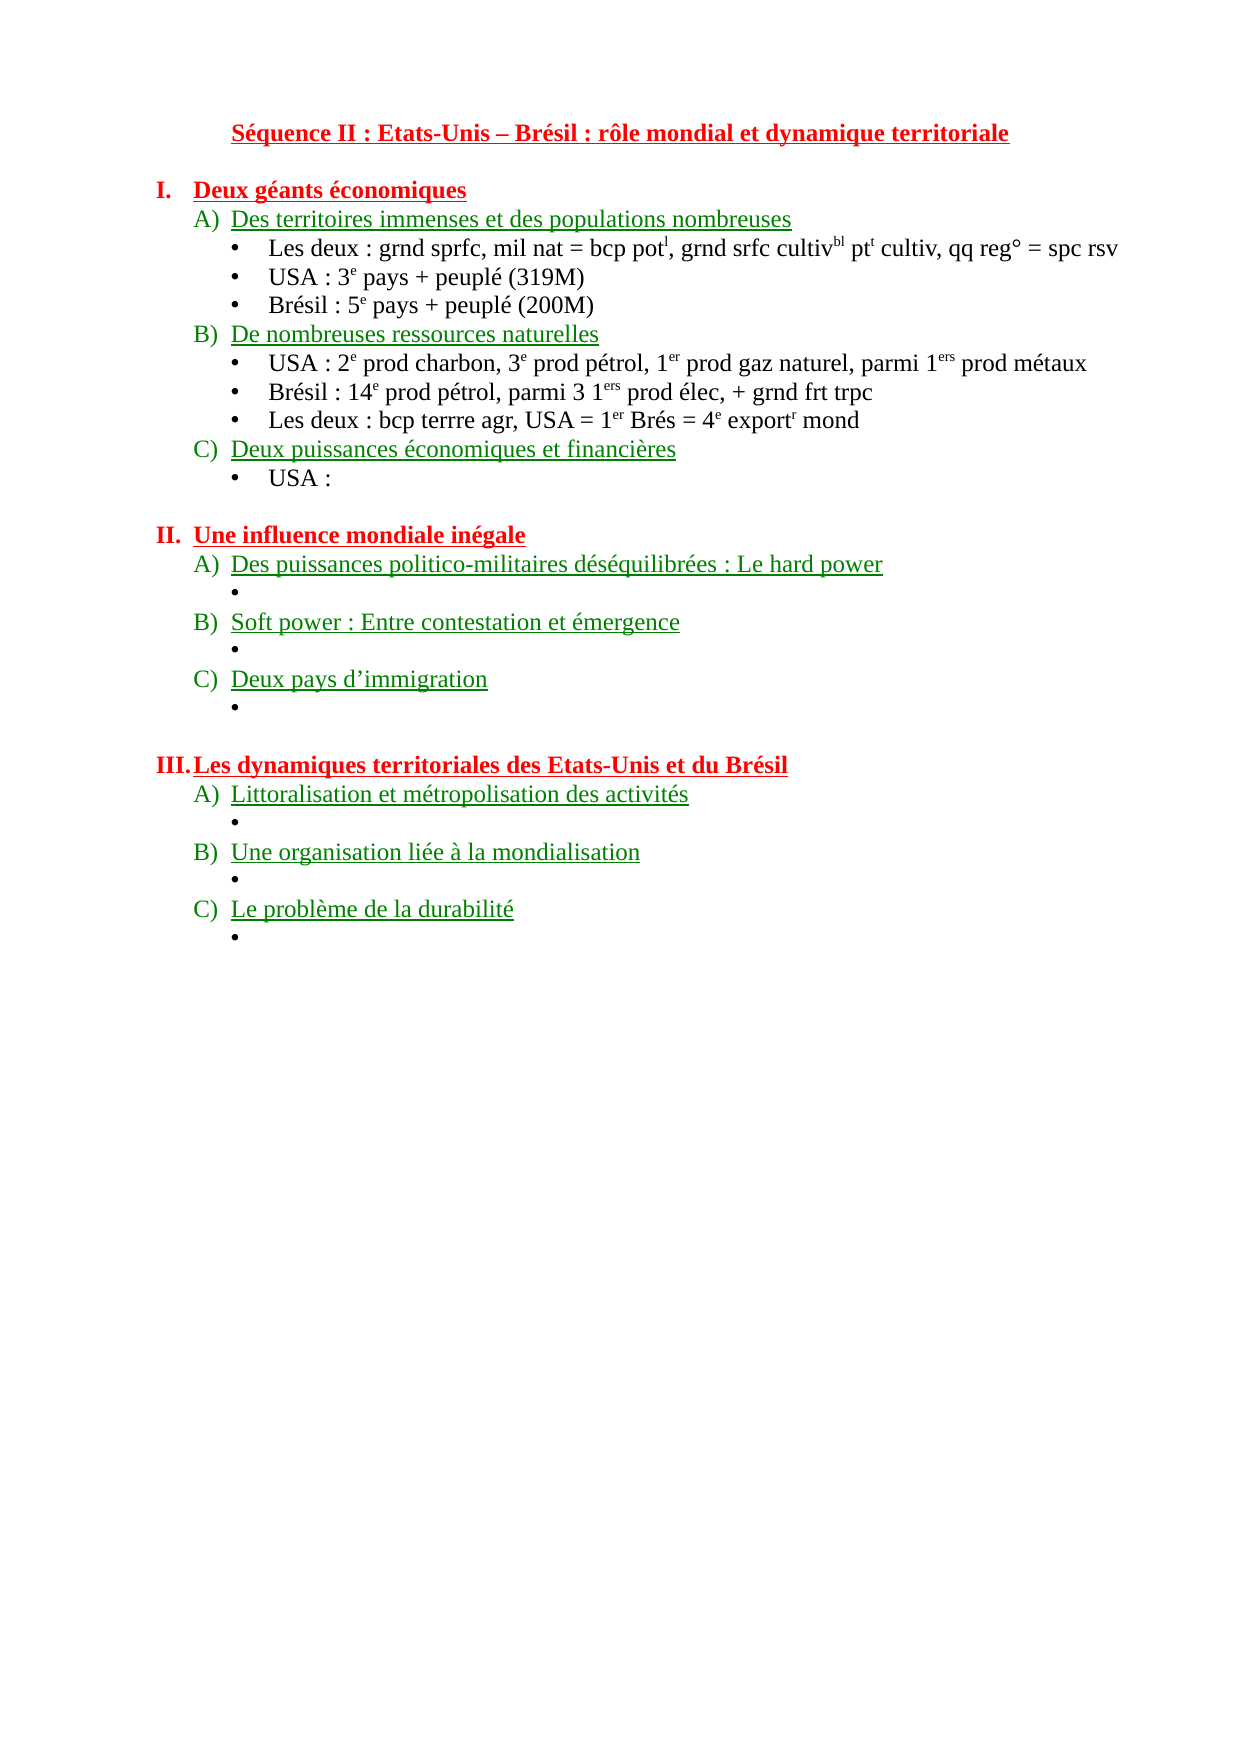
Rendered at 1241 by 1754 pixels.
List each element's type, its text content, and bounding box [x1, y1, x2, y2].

list Une influence mondiale inégale [156, 521, 1122, 549]
list Brésil : 14e prod pétrol, parmi 3 1ers prod élec, + grnd frt trpc [231, 377, 1122, 406]
list Brésil : 5e pays + peuplé (200M) [231, 291, 1122, 319]
list Deux puissances économiques et financières [193, 434, 1122, 463]
list Les deux : grnd sprfc, mil nat = bcp potl, grnd srfc cultivbl ptt cultiv, qq reg° = spc rsv [231, 233, 1122, 262]
list Deux pays d’immigration [193, 664, 1122, 693]
list Des territoires immenses et des populations nombreuses [193, 204, 1122, 233]
list De nombreuses ressources naturelles [193, 319, 1122, 348]
list Soft power : Entre contestation et émergence [193, 607, 1122, 636]
list Deux géants économiques [156, 176, 1122, 204]
list Des puissances politico-militaires déséquilibrées : Le hard power [193, 549, 1122, 578]
list Littoralisation et métropolisation des activités [193, 779, 1122, 808]
list USA : [231, 463, 1122, 492]
list Les deux : bcp terrre agr, USA = 1er Brés = 4e exportr mond [231, 406, 1122, 434]
text Séquence II : Etats-Unis – Brésil : rôle mondial et dynamique territoriale [118, 118, 1122, 147]
list Les dynamiques territoriales des Etats-Unis et du Brésil [156, 751, 1122, 779]
list Une organisation liée à la mondialisation [193, 837, 1122, 866]
list USA : 2e prod charbon, 3e prod pétrol, 1er prod gaz naturel, parmi 1ers prod métaux [231, 348, 1122, 377]
list Le problème de la durabilité [193, 894, 1122, 923]
list USA : 3e pays + peuplé (319M) [231, 262, 1122, 291]
